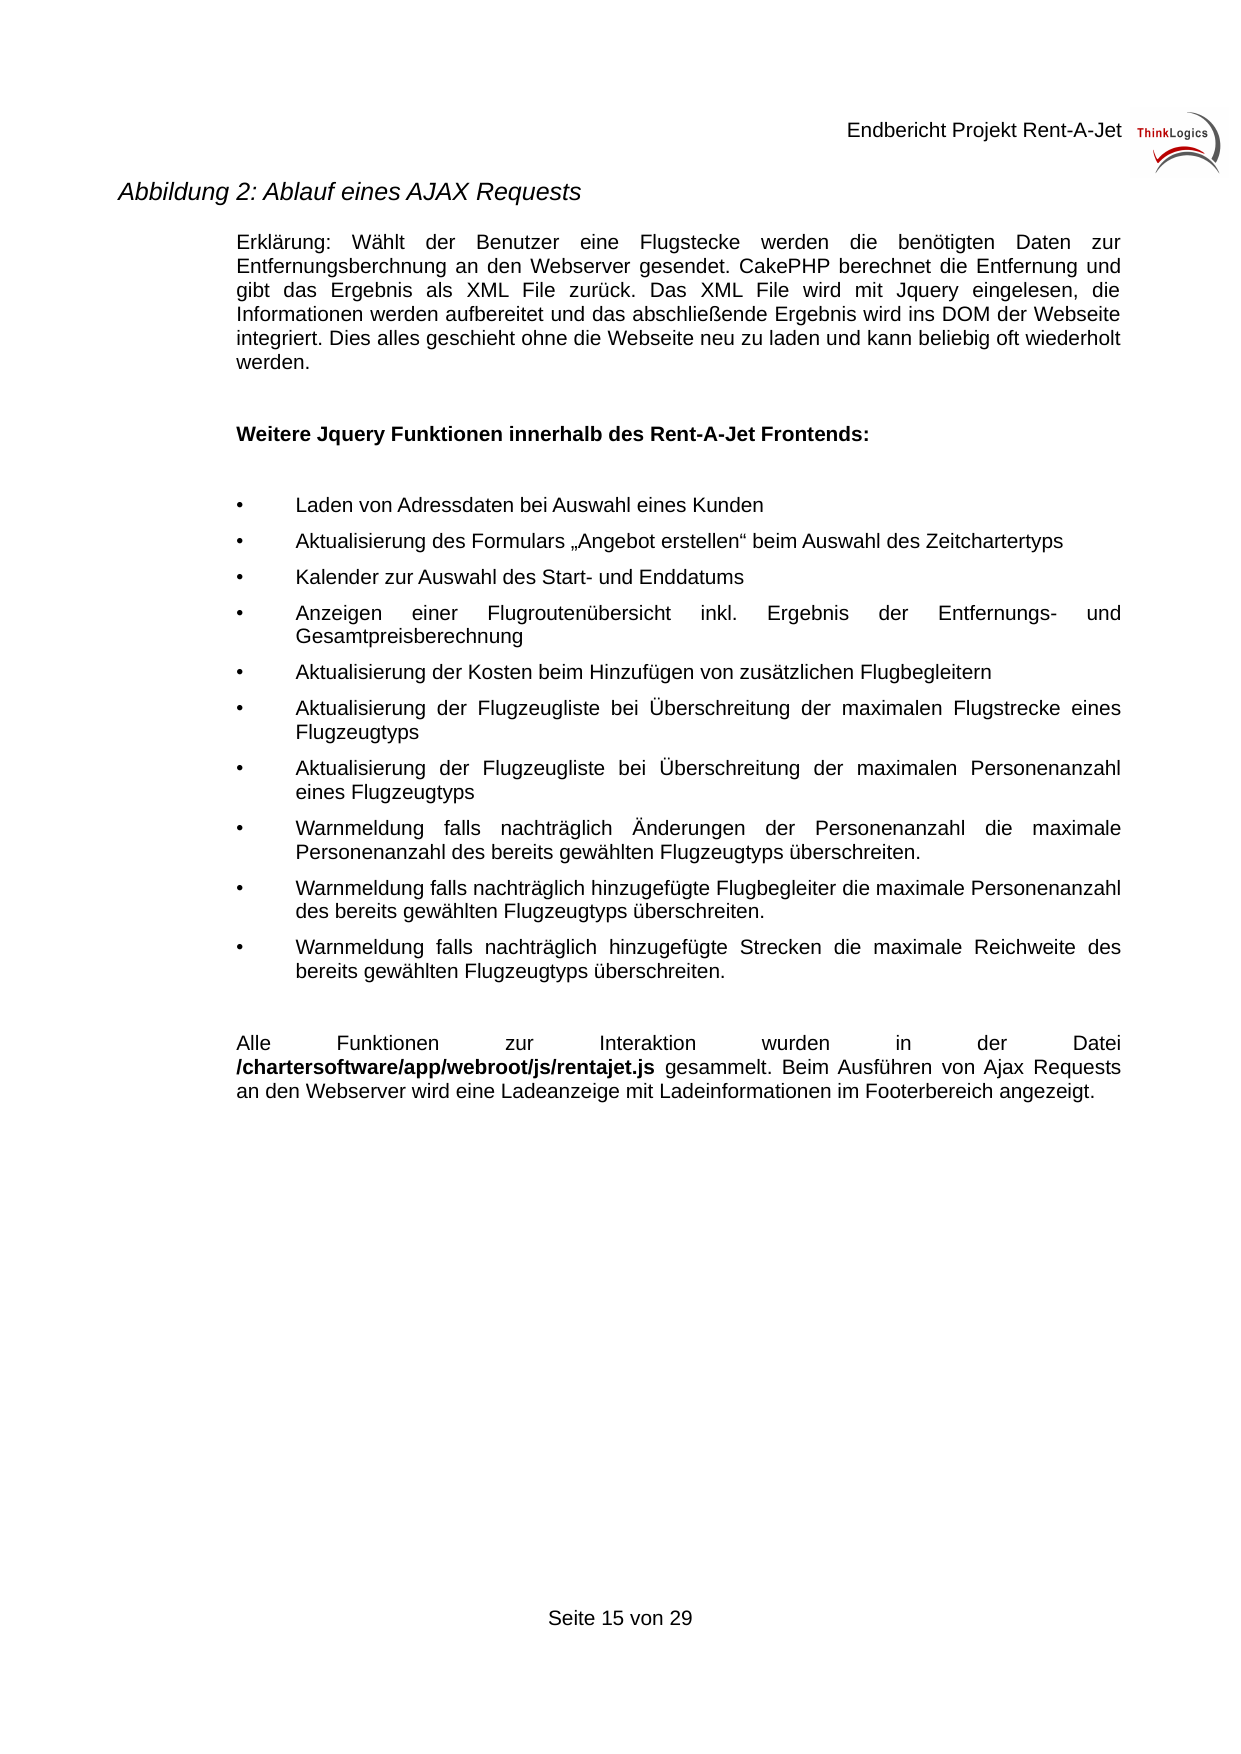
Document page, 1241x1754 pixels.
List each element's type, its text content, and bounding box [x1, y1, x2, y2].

text Weitere Jquery Funktionen innerhalb des Rent-A-Jet Frontends: [236, 421, 1122, 445]
list Anzeigen einer Flugroutenübersicht inkl. Ergebnis der Entfernungs- und Gesamtpreisberechnung [236, 600, 1122, 648]
list Warnmeldung falls nachträglich hinzugefügte Strecken die maximale Reichweite des bereits gewählten Flugzeugtyps überschreiten. [236, 935, 1122, 983]
text Alle Funktionen zur Interaktion wurden in der Datei /chartersoftware/app/webroot/js/rentajet.js gesammelt. Beim Ausführen von Ajax Requests an den Webserver wird eine Ladeanzeige mit Ladeinformationen im Footerbereich angezeigt. [236, 1031, 1122, 1102]
list Aktualisierung des Formulars „Angebot erstellen“ beim Auswahl des Zeitchartertyps [236, 529, 1122, 553]
list Aktualisierung der Kosten beim Hinzufügen von zusätzlichen Flugbegleitern [236, 660, 1122, 684]
text Erklärung: Wählt der Benutzer eine Flugstecke werden die benötigten Daten zur Entfernungsberchnung an den Webserver gesendet. CakePHP berechnet die Entfernung und gibt das Ergebnis als XML File zurück. Das XML File wird mit Jquery eingelesen, die Informationen werden aufbereitet und das abschließende Ergebnis wird ins DOM der Webseite integriert. Dies alles geschieht ohne die Webseite neu zu laden und kann beliebig oft wiederholt werden. [236, 230, 1122, 374]
list Laden von Adressdaten bei Auswahl eines Kunden [236, 493, 1122, 517]
list Kalender zur Auswahl des Start- und Enddatums [236, 564, 1122, 588]
list Warnmeldung falls nachträglich Änderungen der Personenanzahl die maximale Personenanzahl des bereits gewählten Flugzeugtyps überschreiten. [236, 816, 1122, 863]
list Warnmeldung falls nachträglich hinzugefügte Flugbegleiter die maximale Personenanzahl des bereits gewählten Flugzeugtyps überschreiten. [236, 875, 1122, 923]
list Aktualisierung der Flugzeugliste bei Überschreitung der maximalen Personenanzahl eines Flugzeugtyps [236, 756, 1122, 804]
text Abbildung 2: Ablauf eines AJAX Requests [118, 177, 1122, 206]
picture [1130, 107, 1230, 178]
list Aktualisierung der Flugzeugliste bei Überschreitung der maximalen Flugstrecke eines Flugzeugtyps [236, 696, 1122, 744]
